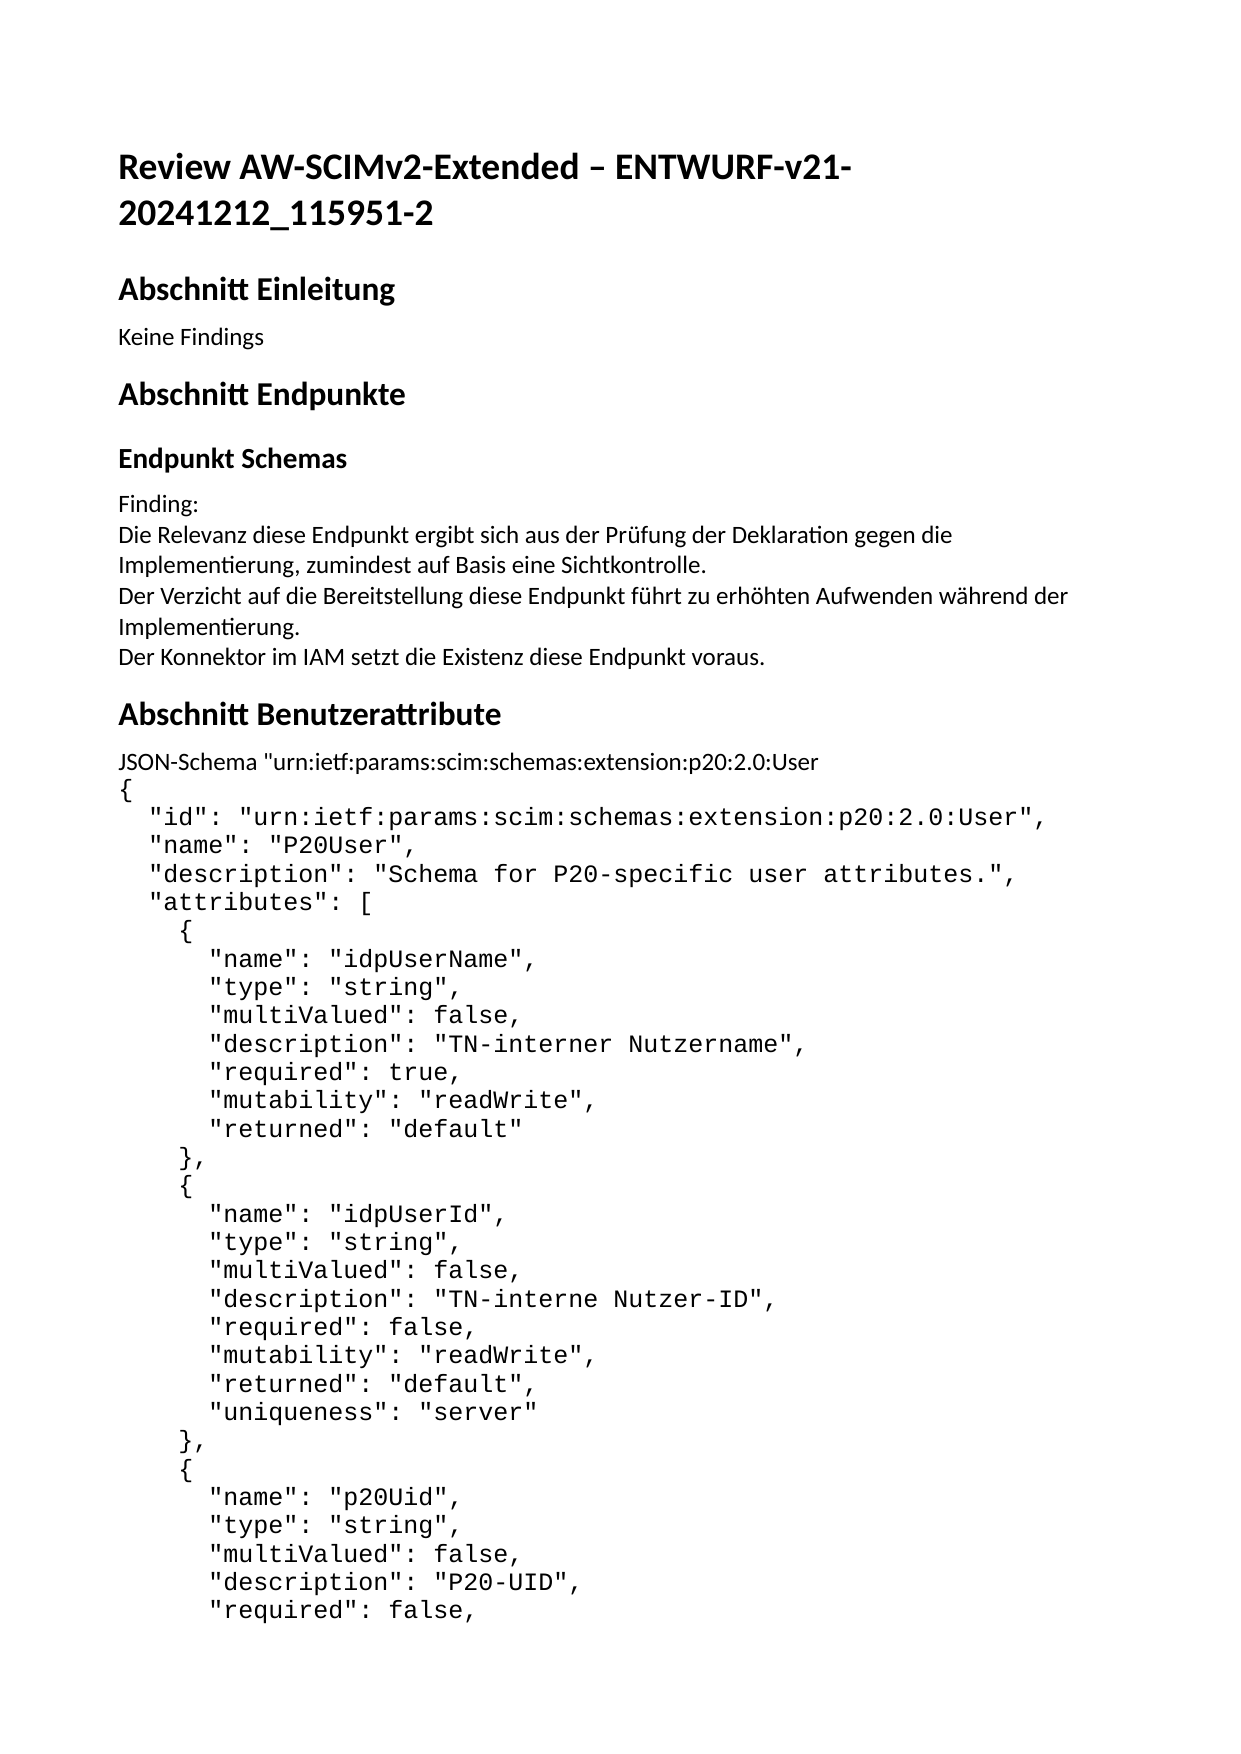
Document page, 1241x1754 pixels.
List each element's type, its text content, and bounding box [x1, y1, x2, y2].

text "name": "p20Uid", [118, 1485, 1122, 1513]
text { [118, 1173, 1122, 1201]
text "required": false, [118, 1315, 1122, 1343]
text Der Verzicht auf die Bereitstellung diese Endpunkt führt zu erhöhten Aufwenden während der Implementierung. [118, 580, 1122, 641]
text "mutability": "readWrite", [118, 1343, 1122, 1371]
text Keine Findings [118, 321, 1122, 352]
text "type": "string", [118, 1230, 1122, 1258]
text }, [118, 1145, 1122, 1173]
text "name": "P20User", [118, 833, 1122, 861]
text "description": "TN-interne Nutzer-ID", [118, 1286, 1122, 1315]
text "description": "P20-UID", [118, 1570, 1122, 1598]
text "required": true, [118, 1060, 1122, 1088]
text "type": "string", [118, 975, 1122, 1003]
text "multiValued": false, [118, 1541, 1122, 1570]
text "type": "string", [118, 1513, 1122, 1541]
text { [118, 776, 1122, 805]
text Die Relevanz diese Endpunkt ergibt sich aus der Prüfung der Deklaration gegen die Implementierung, zumindest auf Basis eine Sichtkontrolle. [118, 519, 1122, 580]
subtitle Abschnitt Endpunkte [118, 373, 1122, 413]
text "id": "urn:ietf:params:scim:schemas:extension:p20:2.0:User", [118, 805, 1122, 833]
text }, [118, 1428, 1122, 1456]
text "attributes": [ [118, 890, 1122, 918]
text "description": "TN-interner Nutzername", [118, 1031, 1122, 1060]
text "returned": "default", [118, 1371, 1122, 1400]
text { [118, 918, 1122, 946]
text "description": "Schema for P20-specific user attributes.", [118, 861, 1122, 890]
subtitle Abschnitt Einleitung [118, 268, 1122, 309]
text "multiValued": false, [118, 1003, 1122, 1031]
text "uniqueness": "server" [118, 1400, 1122, 1428]
text "mutability": "readWrite", [118, 1088, 1122, 1116]
text { [118, 1456, 1122, 1485]
text JSON-Schema "urn:ietf:params:scim:schemas:extension:p20:2.0:User [118, 746, 1122, 776]
text "multiValued": false, [118, 1258, 1122, 1286]
subtitle Endpunkt Schemas [118, 441, 1122, 476]
text Finding: [118, 489, 1122, 519]
text "name": "idpUserName", [118, 946, 1122, 975]
subtitle Review AW-SCIMv2-Extended – ENTWURF-v21-20241212_115951-2 [118, 143, 1122, 235]
subtitle Abschnitt Benutzerattribute [118, 693, 1122, 733]
text "required": false, [118, 1598, 1122, 1626]
text Der Konnektor im IAM setzt die Existenz diese Endpunkt voraus. [118, 641, 1122, 672]
text "returned": "default" [118, 1116, 1122, 1145]
text "name": "idpUserId", [118, 1201, 1122, 1230]
